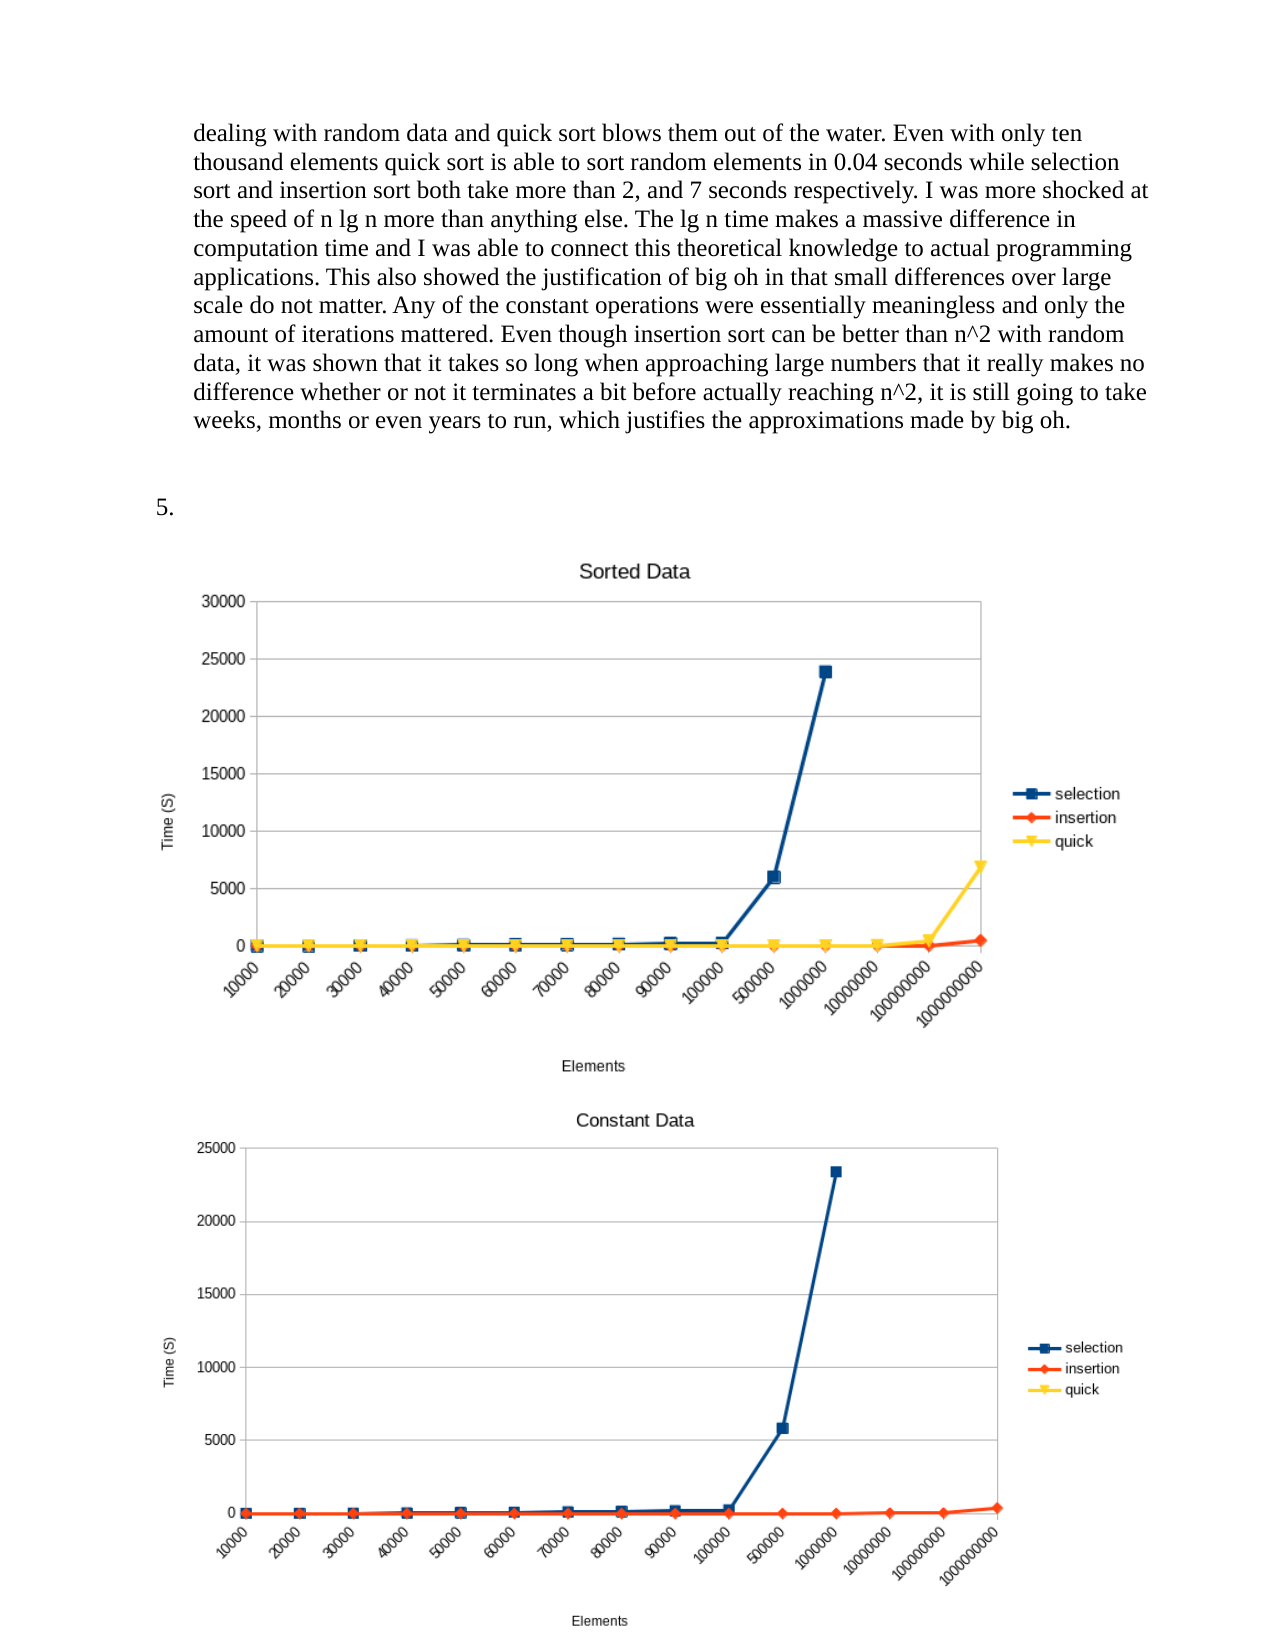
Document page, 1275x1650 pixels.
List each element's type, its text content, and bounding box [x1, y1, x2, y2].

picture [133, 535, 1136, 1650]
list dealing with random data and quick sort blows them out of the water. Even with only ten thousand elements quick sort is able to sort random elements in 0.04 seconds while selection sort and insertion sort both take more than 2, and 7 seconds respectively. I was more shocked at the speed of n lg n more than anything else. The lg n time makes a massive difference in computation time and I was able to connect this theoretical knowledge to actual programming applications. This also showed the justification of big oh in that small differences over large scale do not matter. Any of the constant operations were essentially meaningless and only the amount of iterations mattered. Even though insertion sort can be better than n^2 with random data, it was shown that it takes so long when approaching large numbers that it really makes no difference whether or not it terminates a bit before actually reaching n^2, it is still going to take weeks, months or even years to run, which justifies the approximations made by big oh. [156, 118, 1157, 434]
